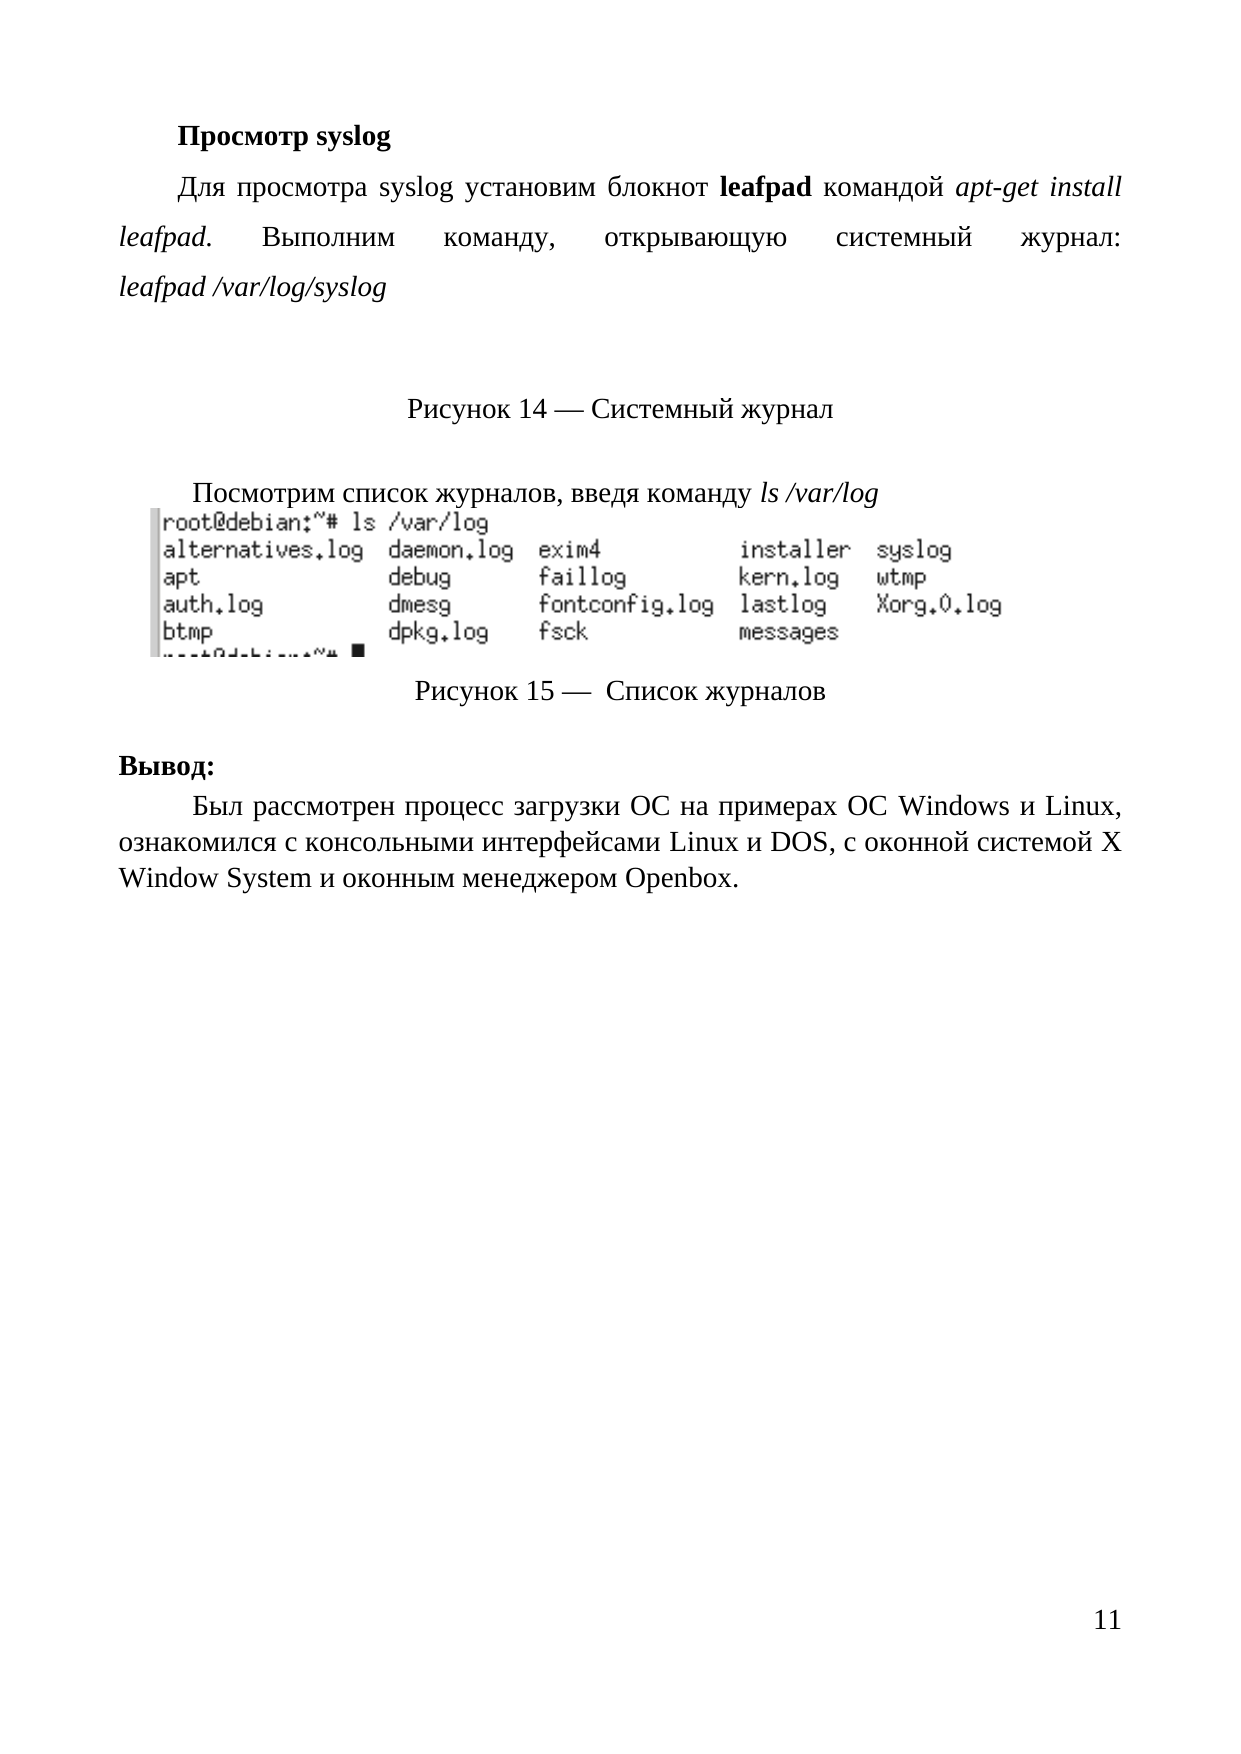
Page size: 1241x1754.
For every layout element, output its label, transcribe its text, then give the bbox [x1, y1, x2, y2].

text Посмотрим список журналов, введя команду ls /var/log [118, 475, 1122, 508]
text Был рассмотрен процесс загрузки ОС на примерах ОС Windows и Linux, ознакомился с консольными интерфейсами Linux и DOS, с оконной системой X Window System и оконным менеджером Openbox. [118, 788, 1122, 893]
text Для просмотра syslog установим блокнот leafpad командой apt-get install leafpad. Выполним команду, открывающую системный журнал: leafpad /var/log/syslog [118, 169, 1122, 303]
text Рисунок 14 — Системный журнал [118, 391, 1122, 425]
text Рисунок 15 — Список журналов [118, 508, 1122, 707]
text Просмотр syslog [118, 118, 1122, 152]
subtitle Вывод: [118, 748, 1122, 782]
